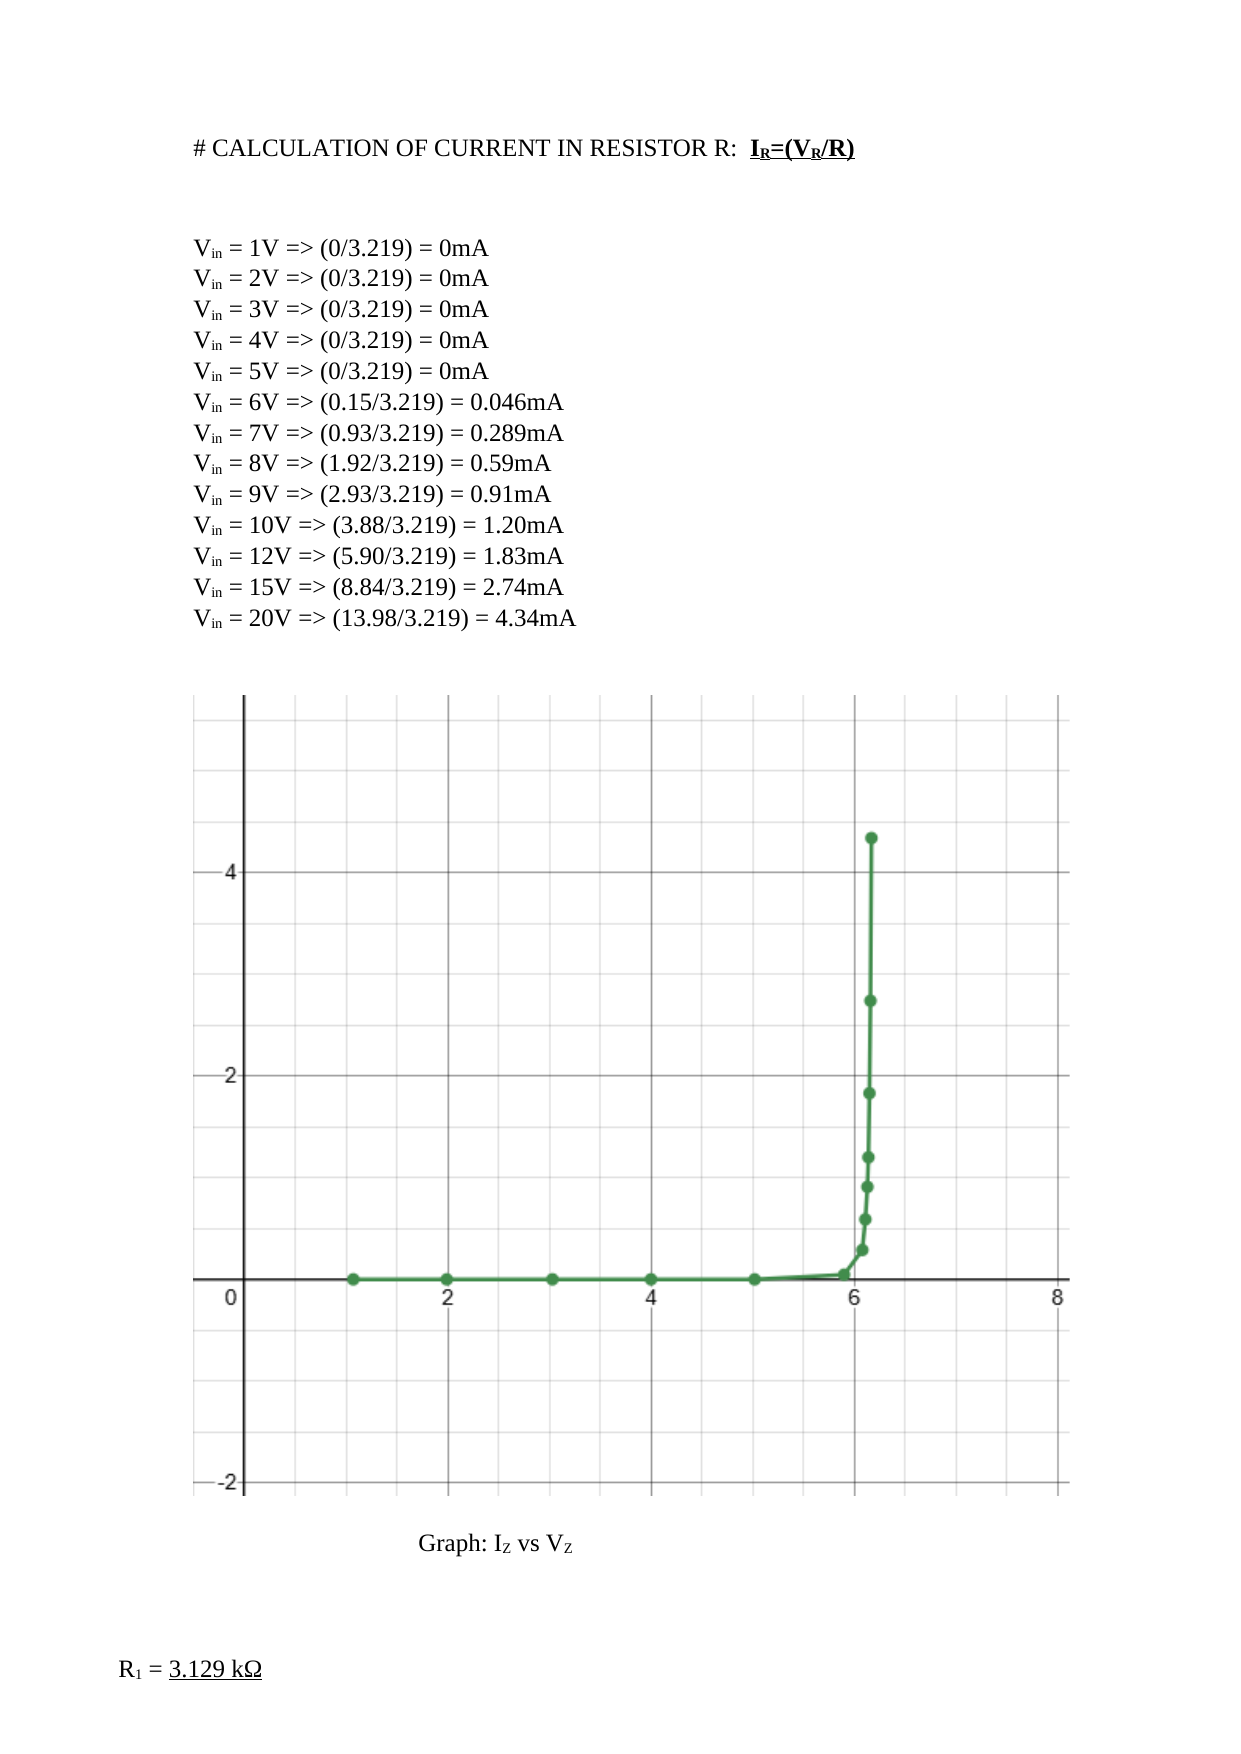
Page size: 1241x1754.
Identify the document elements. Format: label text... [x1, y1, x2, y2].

text Vin = 8V => (1.92/3.219) = 0.59mA [118, 448, 1122, 477]
text Graph: IZ vs VZ [118, 1528, 1122, 1557]
picture [193, 695, 1070, 1496]
text Vin = 6V => (0.15/3.219) = 0.046mA [118, 387, 1122, 416]
text Vin = 1V => (0/3.219) = 0mA [118, 233, 1122, 261]
text R1 = 3.129 kΩ [118, 1654, 1122, 1683]
text Vin = 10V => (3.88/3.219) = 1.20mA [118, 510, 1122, 539]
text Vin = 5V => (0/3.219) = 0mA [118, 356, 1122, 385]
text Vin = 4V => (0/3.219) = 0mA [118, 325, 1122, 354]
text Vin = 7V => (0.93/3.219) = 0.289mA [118, 418, 1122, 446]
text Vin = 12V => (5.90/3.219) = 1.83mA [118, 541, 1122, 570]
text Vin = 15V => (8.84/3.219) = 2.74mA [118, 572, 1122, 601]
text Vin = 2V => (0/3.219) = 0mA [118, 263, 1122, 292]
text Vin = 9V => (2.93/3.219) = 0.91mA [118, 479, 1122, 508]
text Vin = 3V => (0/3.219) = 0mA [118, 294, 1122, 323]
text # CALCULATION OF CURRENT IN RESISTOR R: IR=(VR/R) [118, 133, 1122, 162]
text Vin = 20V => (13.98/3.219) = 4.34mA [118, 603, 1122, 631]
